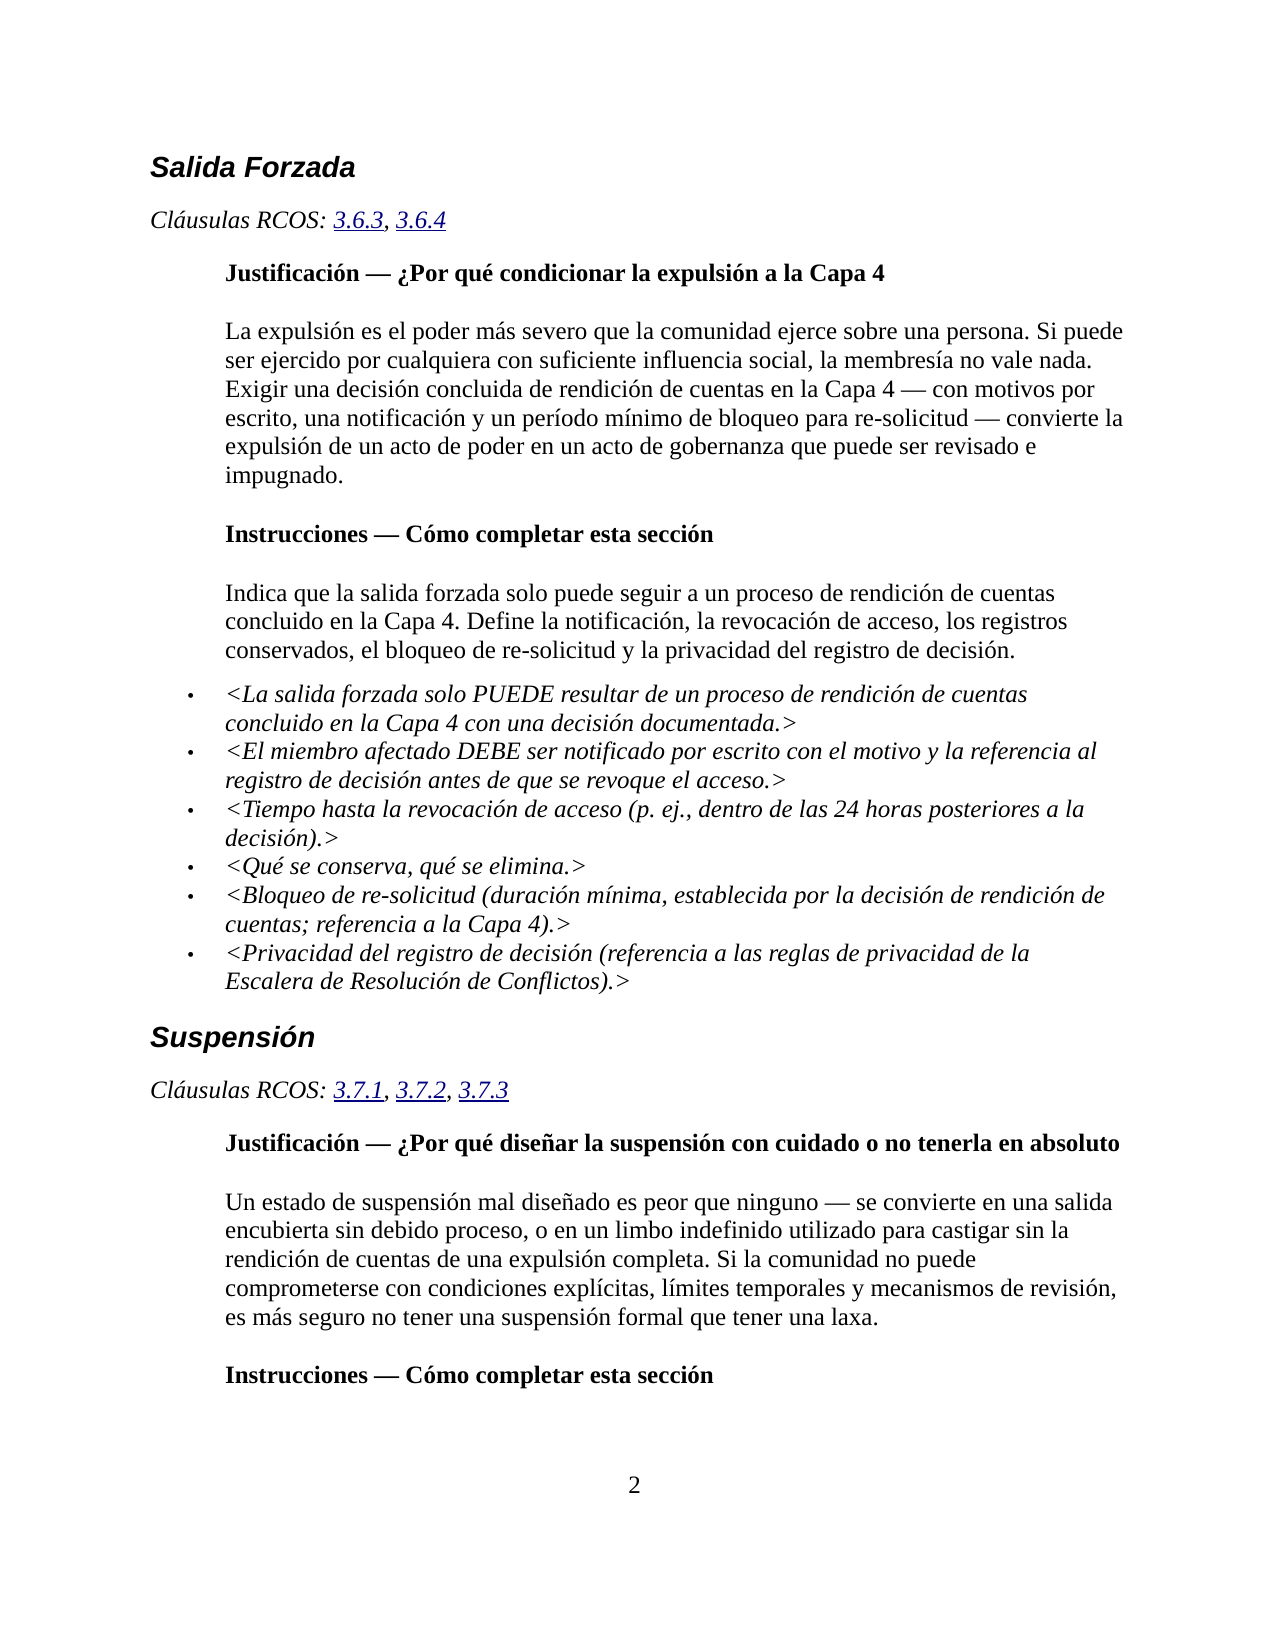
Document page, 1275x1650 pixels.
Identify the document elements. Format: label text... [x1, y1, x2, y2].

text Cláusulas RCOS: 3.6.3, 3.6.4 [150, 205, 1125, 234]
list <Privacidad del registro de decisión (referencia a las reglas de privacidad de la Escalera de Resolución de Conflictos).> [187, 938, 1125, 995]
list <Tiempo hasta la revocación de acceso (p. ej., dentro de las 24 horas posteriores a la decisión).> [187, 794, 1125, 851]
text Cláusulas RCOS: 3.7.1, 3.7.2, 3.7.3 [150, 1075, 1125, 1104]
text Indica que la salida forzada solo puede seguir a un proceso de rendición de cuentas concluido en la Capa 4. Define la notificación, la revocación de acceso, los registros conservados, el bloqueo de re-solicitud y la privacidad del registro de decisión. [225, 578, 1125, 664]
text Justificación — ¿Por qué diseñar la suspensión con cuidado o no tenerla en absoluto [225, 1128, 1125, 1157]
subtitle Salida Forzada [150, 150, 1125, 183]
subtitle Suspensión [150, 1020, 1125, 1054]
text Un estado de suspensión mal diseñado es peor que ninguno — se convierte en una salida encubierta sin debido proceso, o en un limbo indefinido utilizado para castigar sin la rendición de cuentas de una expulsión completa. Si la comunidad no puede comprometerse con condiciones explícitas, límites temporales y mecanismos de revisión, es más seguro no tener una suspensión formal que tener una laxa. [225, 1187, 1125, 1330]
list <La salida forzada solo PUEDE resultar de un proceso de rendición de cuentas concluido en la Capa 4 con una decisión documentada.> [187, 679, 1125, 736]
list <Qué se conserva, qué se elimina.> [187, 851, 1125, 880]
text Instrucciones — Cómo completar esta sección [225, 1360, 1125, 1389]
text La expulsión es el poder más severo que la comunidad ejerce sobre una persona. Si puede ser ejercido por cualquiera con suficiente influencia social, la membresía no vale nada. Exigir una decisión concluida de rendición de cuentas en la Capa 4 — con motivos por escrito, una notificación y un período mínimo de bloqueo para re-solicitud — convierte la expulsión de un acto de poder en un acto de gobernanza que puede ser revisado e impugnado. [225, 316, 1125, 489]
list <El miembro afectado DEBE ser notificado por escrito con el motivo y la referencia al registro de decisión antes de que se revoque el acceso.> [187, 736, 1125, 794]
text Justificación — ¿Por qué condicionar la expulsión a la Capa 4 [225, 258, 1125, 286]
text Instrucciones — Cómo completar esta sección [225, 519, 1125, 548]
list <Bloqueo de re-solicitud (duración mínima, establecida por la decisión de rendición de cuentas; referencia a la Capa 4).> [187, 880, 1125, 938]
